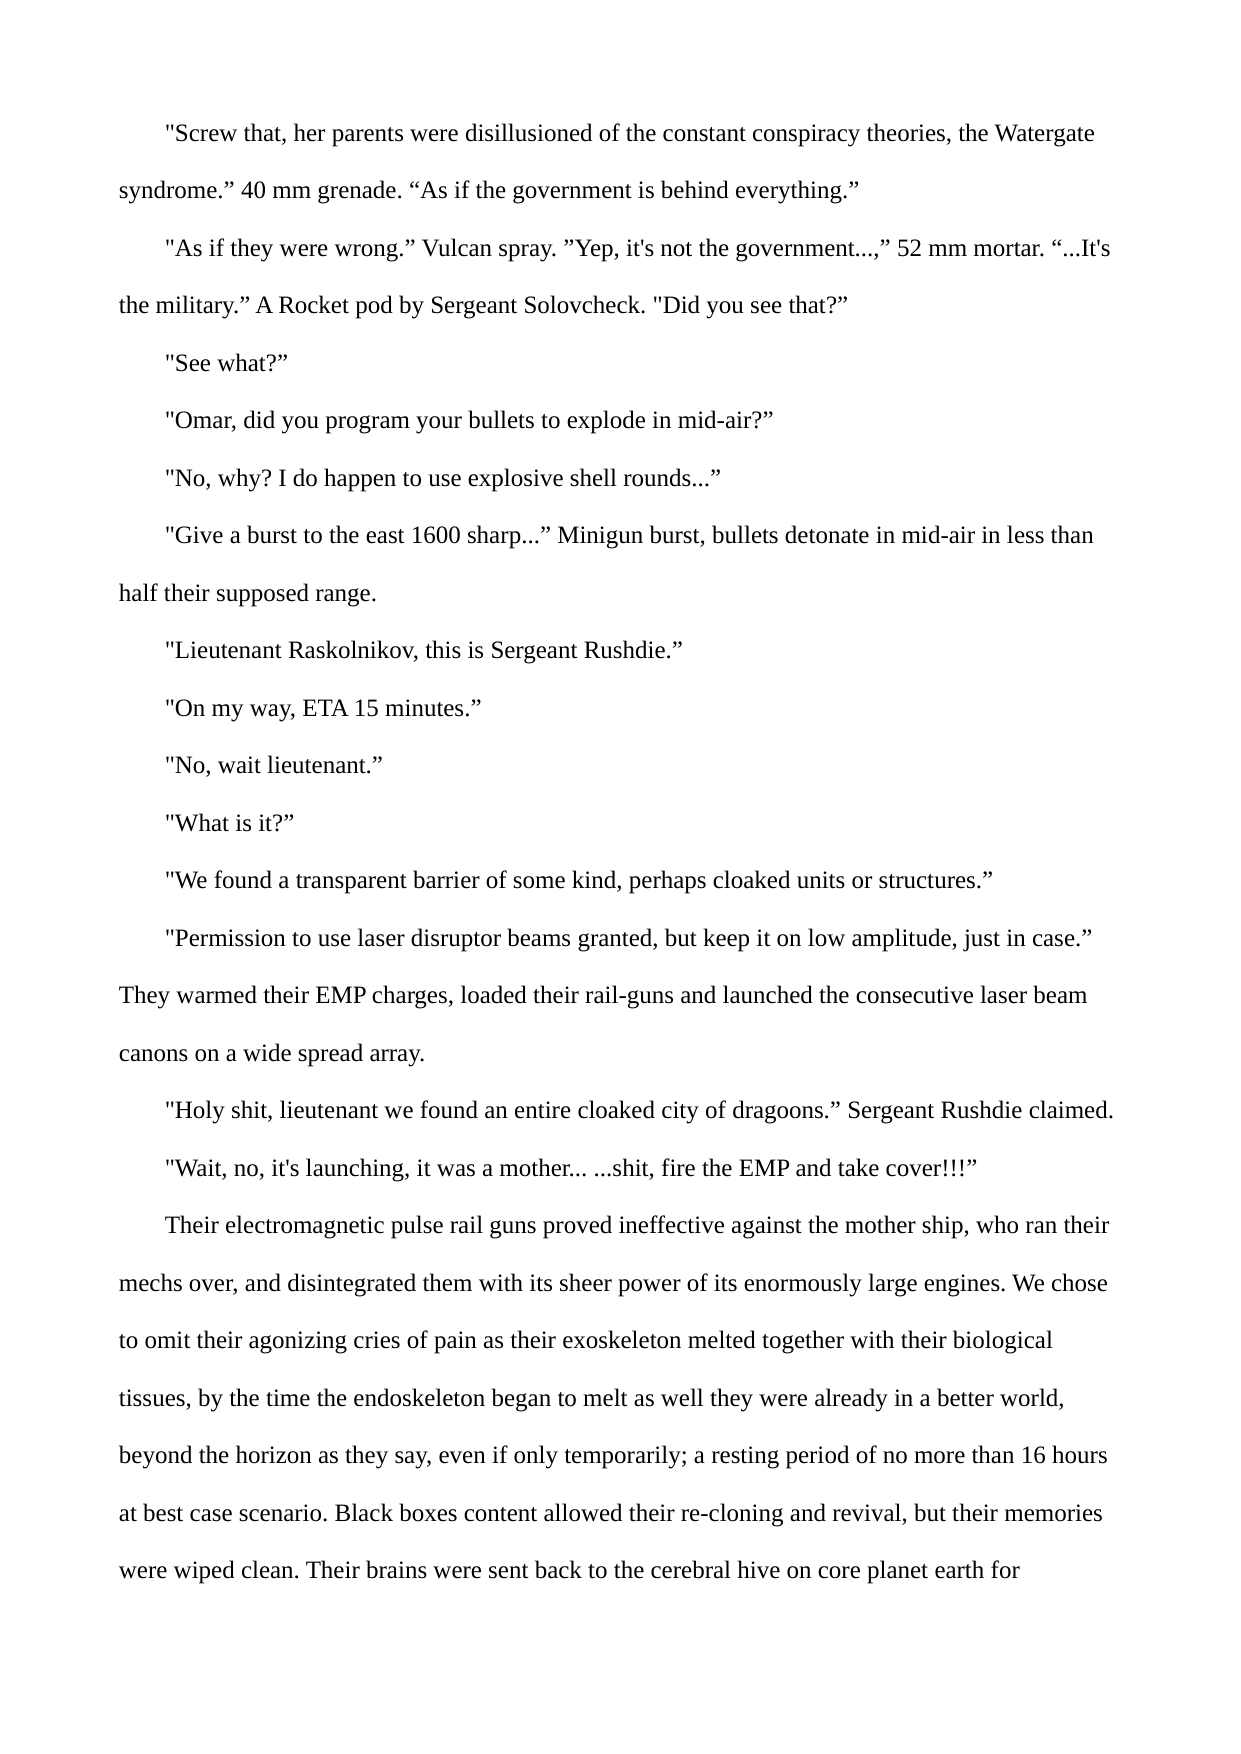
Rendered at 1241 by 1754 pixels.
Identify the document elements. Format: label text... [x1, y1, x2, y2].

text "Holy shit, lieutenant we found an entire cloaked city of dragoons.” Sergeant Rushdie claimed. [119, 1096, 1122, 1124]
text "Permission to use laser disruptor beams granted, but keep it on low amplitude, just in case.” They warmed their EMP charges, loaded their rail-guns and launched the consecutive laser beam canons on a wide spread array. [119, 923, 1122, 1067]
text "Lieutenant Raskolnikov, this is Sergeant Rushdie.” [119, 636, 1122, 664]
text "What is it?” [119, 808, 1122, 837]
text "See what?” [119, 348, 1122, 377]
text "As if they were wrong.” Vulcan spray. ”Yep, it's not the government...,” 52 mm mortar. “...It's the military.” A Rocket pod by Sergeant Solovcheck. "Did you see that?” [119, 233, 1122, 319]
text "No, wait lieutenant.” [119, 751, 1122, 779]
text "No, why? I do happen to use explosive shell rounds...” [119, 463, 1122, 492]
text "On my way, ETA 15 minutes.” [119, 693, 1122, 722]
text "Screw that, her parents were disillusioned of the constant conspiracy theories, the Watergate syndrome.” 40 mm grenade. “As if the government is behind everything.” [119, 118, 1122, 204]
text Their electromagnetic pulse rail guns proved ineffective against the mother ship, who ran their mechs over, and disintegrated them with its sheer power of its enormously large engines. We chose to omit their agonizing cries of pain as their exoskeleton melted together with their biological tissues, by the time the endoskeleton began to melt as well they were already in a better world, beyond the horizon as they say, even if only temporarily; a resting period of no more than 16 hours at best case scenario. Black boxes content allowed their re-cloning and revival, but their memories were wiped clean. Their brains were sent back to the cerebral hive on core planet earth for [119, 1211, 1122, 1584]
text "Omar, did you program your bullets to explode in mid-air?” [119, 406, 1122, 434]
text "Wait, no, it's launching, it was a mother... ...shit, fire the EMP and take cover!!!” [119, 1153, 1122, 1182]
text "Give a burst to the east 1600 sharp...” Minigun burst, bullets detonate in mid-air in less than half their supposed range. [119, 521, 1122, 607]
text "We found a transparent barrier of some kind, perhaps cloaked units or structures.” [119, 866, 1122, 894]
